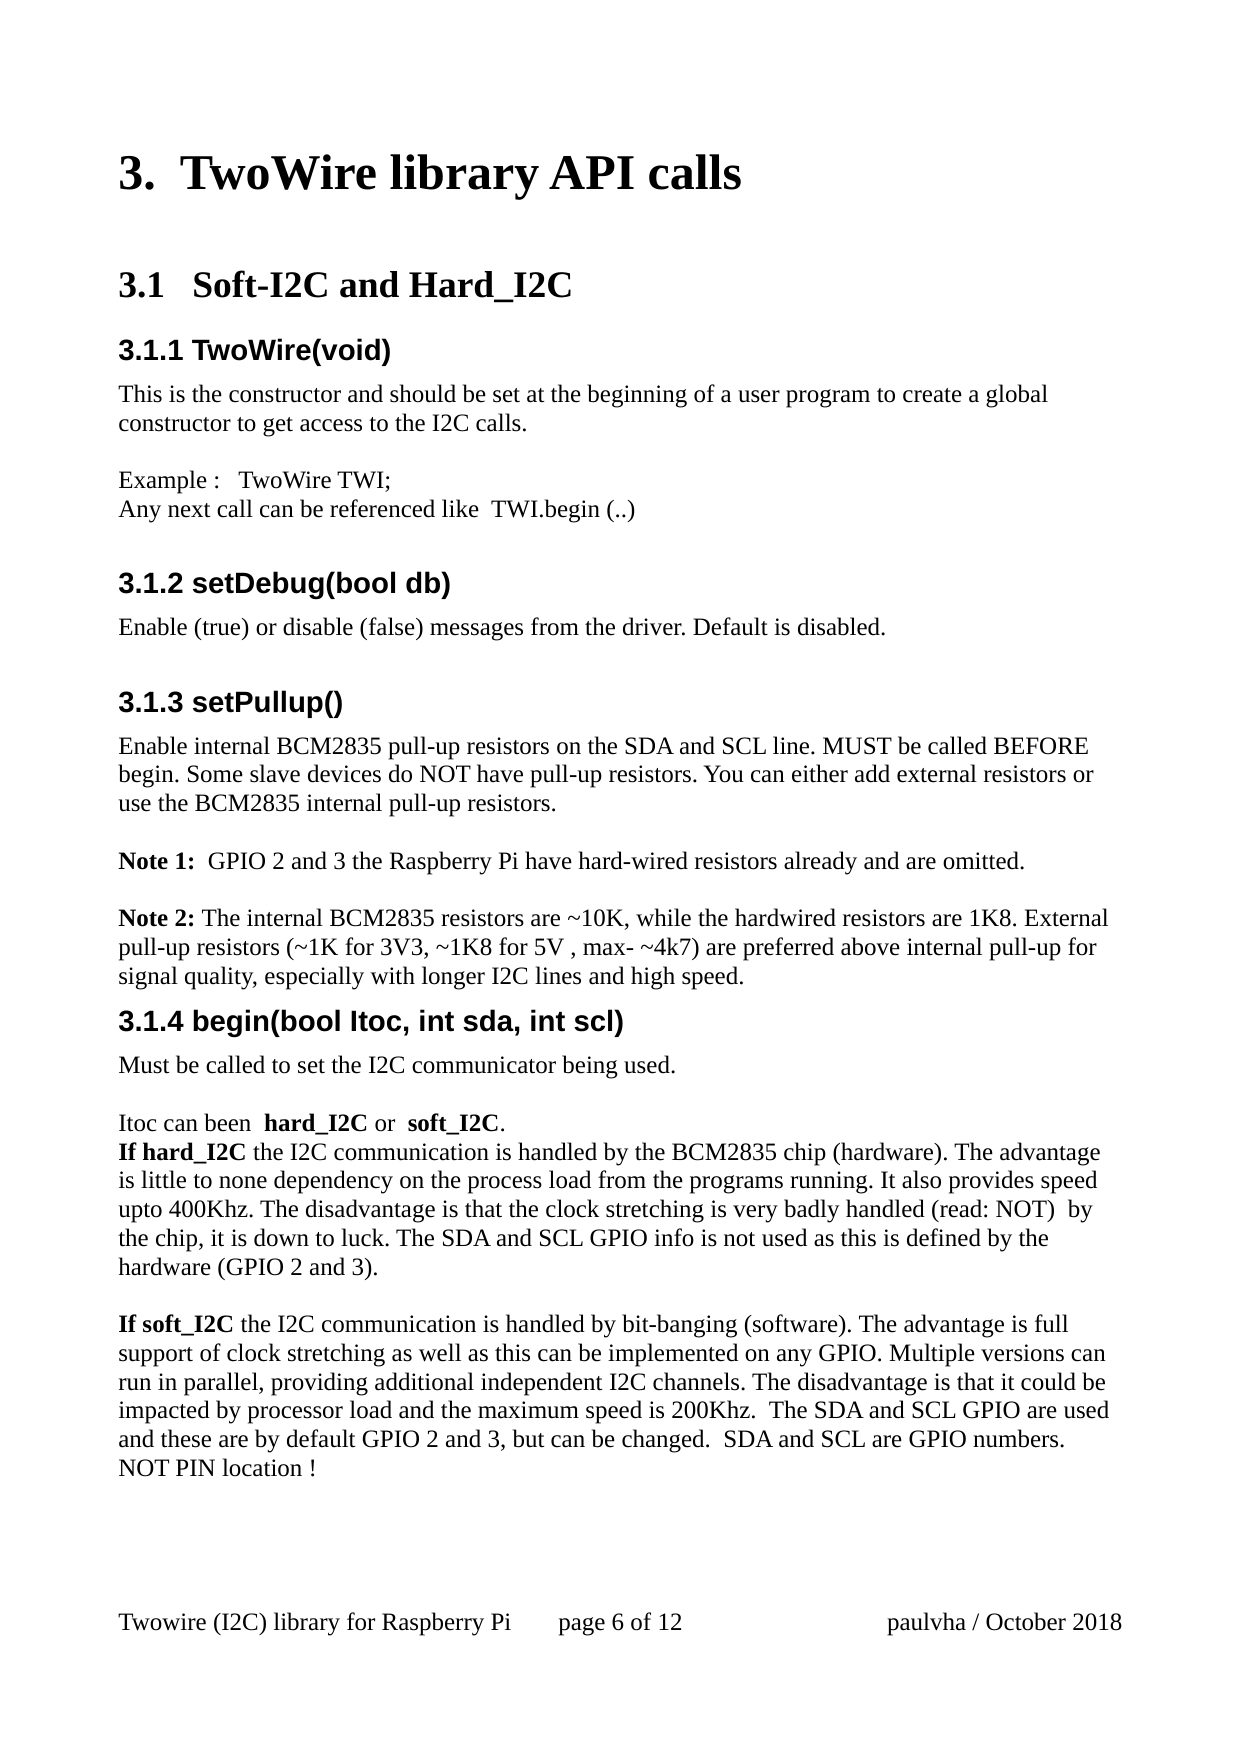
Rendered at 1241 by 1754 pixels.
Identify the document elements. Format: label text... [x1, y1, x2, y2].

subtitle 3.1.1 TwoWire(void) [118, 333, 1122, 367]
subtitle 3.1.4 begin(bool Itoc, int sda, int scl) [118, 1004, 1122, 1038]
text Enable internal BCM2835 pull-up resistors on the SDA and SCL line. MUST be called BEFORE begin. Some slave devices do NOT have pull-up resistors. You can either add external resistors or use the BCM2835 internal pull-up resistors. [118, 731, 1122, 817]
subtitle 3.1 Soft-I2C and Hard_I2C [118, 263, 1122, 306]
text Must be called to set the I2C communicator being used. [118, 1050, 1122, 1079]
subtitle 3.1.3 setPullup() [118, 684, 1122, 718]
subtitle 3. TwoWire library API calls [118, 143, 1122, 201]
text Note 1: GPIO 2 and 3 the Raspberry Pi have hard-wired resistors already and are omitted. [118, 846, 1122, 874]
text Itoc can been hard_I2C or soft_I2C. [118, 1108, 1122, 1137]
text Note 2: The internal BCM2835 resistors are ~10K, while the hardwired resistors are 1K8. External pull-up resistors (~1K for 3V3, ~1K8 for 5V , max- ~4k7) are preferred above internal pull-up for signal quality, especially with longer I2C lines and high speed. [118, 903, 1122, 989]
text If hard_I2C the I2C communication is handled by the BCM2835 chip (hardware). The advantage is little to none dependency on the process load from the programs running. It also provides speed upto 400Khz. The disadvantage is that the clock stretching is very badly handled (read: NOT) by the chip, it is down to luck. The SDA and SCL GPIO info is not used as this is defined by the hardware (GPIO 2 and 3). [118, 1137, 1122, 1280]
text Example : TwoWire TWI; [118, 465, 1122, 494]
text This is the constructor and should be set at the beginning of a user program to create a global constructor to get access to the I2C calls. [118, 379, 1122, 437]
subtitle 3.1.2 setDebug(bool db) [118, 566, 1122, 600]
text If soft_I2C the I2C communication is handled by bit-banging (software). The advantage is full support of clock stretching as well as this can be implemented on any GPIO. Multiple versions can run in parallel, providing additional independent I2C channels. The disadvantage is that it could be impacted by processor load and the maximum speed is 200Khz. The SDA and SCL GPIO are used and these are by default GPIO 2 and 3, but can be changed. SDA and SCL are GPIO numbers. NOT PIN location ! [118, 1309, 1122, 1482]
text Any next call can be referenced like TWI.begin (..) [118, 494, 1122, 523]
text Enable (true) or disable (false) messages from the driver. Default is disabled. [118, 612, 1122, 641]
